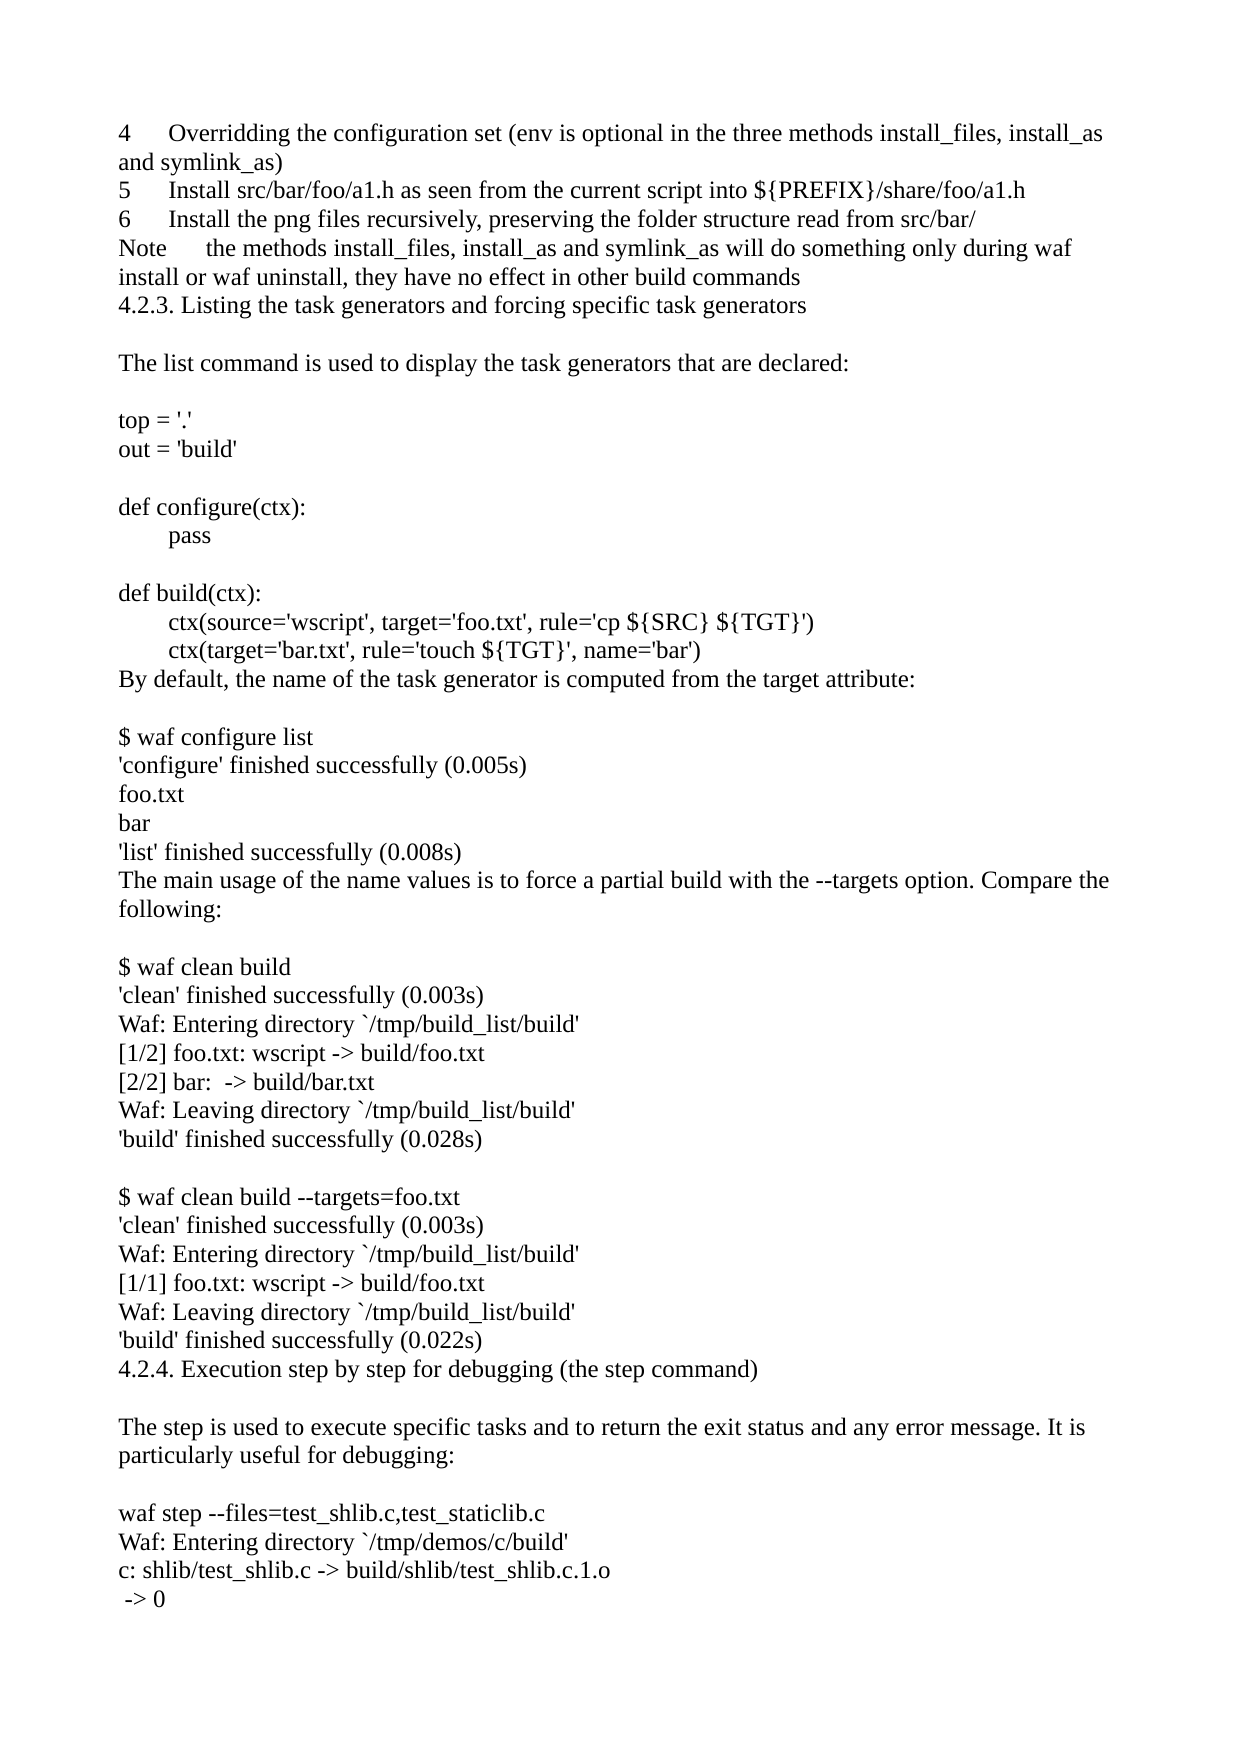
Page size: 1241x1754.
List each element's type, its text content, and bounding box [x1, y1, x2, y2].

text waf step --files=test_shlib.c,test_staticlib.c [118, 1498, 1122, 1527]
text out = 'build' [118, 434, 1122, 463]
text 'list' finished successfully (0.008s) [118, 837, 1122, 866]
text The main usage of the name values is to force a partial build with the --targets option. Compare the following: [118, 866, 1122, 923]
text def configure(ctx): [118, 492, 1122, 521]
text $ waf configure list [118, 722, 1122, 751]
text The step is used to execute specific tasks and to return the exit status and any error message. It is particularly useful for debugging: [118, 1412, 1122, 1469]
text $ waf clean build [118, 952, 1122, 981]
text Waf: Entering directory `/tmp/build_list/build' [118, 1239, 1122, 1268]
text 'clean' finished successfully (0.003s) [118, 1211, 1122, 1239]
text Waf: Entering directory `/tmp/demos/c/build' [118, 1527, 1122, 1556]
text 4.2.4. Execution step by step for debugging (the step command) [118, 1354, 1122, 1383]
text pass [118, 521, 1122, 549]
text 4.2.3. Listing the task generators and forcing specific task generators [118, 291, 1122, 319]
text 'clean' finished successfully (0.003s) [118, 981, 1122, 1009]
text 5 Install src/bar/foo/a1.h as seen from the current script into ${PREFIX}/share/foo/a1.h [118, 176, 1122, 204]
text top = '.' [118, 406, 1122, 434]
text bar [118, 808, 1122, 837]
text foo.txt [118, 779, 1122, 808]
text $ waf clean build --targets=foo.txt [118, 1182, 1122, 1211]
text Waf: Entering directory `/tmp/build_list/build' [118, 1009, 1122, 1038]
text ctx(source='wscript', target='foo.txt', rule='cp ${SRC} ${TGT}') [118, 607, 1122, 636]
text 'configure' finished successfully (0.005s) [118, 751, 1122, 779]
text By default, the name of the task generator is computed from the target attribute: [118, 664, 1122, 693]
text 6 Install the png files recursively, preserving the folder structure read from src/bar/ [118, 204, 1122, 233]
text ctx(target='bar.txt', rule='touch ${TGT}', name='bar') [118, 636, 1122, 664]
text Note the methods install_files, install_as and symlink_as will do something only during waf install or waf uninstall, they have no effect in other build commands [118, 233, 1122, 291]
text [1/2] foo.txt: wscript -> build/foo.txt [118, 1038, 1122, 1067]
text -> 0 [118, 1584, 1122, 1613]
text c: shlib/test_shlib.c -> build/shlib/test_shlib.c.1.o [118, 1556, 1122, 1584]
text 'build' finished successfully (0.028s) [118, 1124, 1122, 1153]
text Waf: Leaving directory `/tmp/build_list/build' [118, 1096, 1122, 1124]
text The list command is used to display the task generators that are declared: [118, 348, 1122, 377]
text [2/2] bar: -> build/bar.txt [118, 1067, 1122, 1096]
text 'build' finished successfully (0.022s) [118, 1326, 1122, 1354]
text 4 Overridding the configuration set (env is optional in the three methods install_files, install_as and symlink_as) [118, 118, 1122, 176]
text def build(ctx): [118, 578, 1122, 607]
text [1/1] foo.txt: wscript -> build/foo.txt [118, 1268, 1122, 1297]
text Waf: Leaving directory `/tmp/build_list/build' [118, 1297, 1122, 1326]
